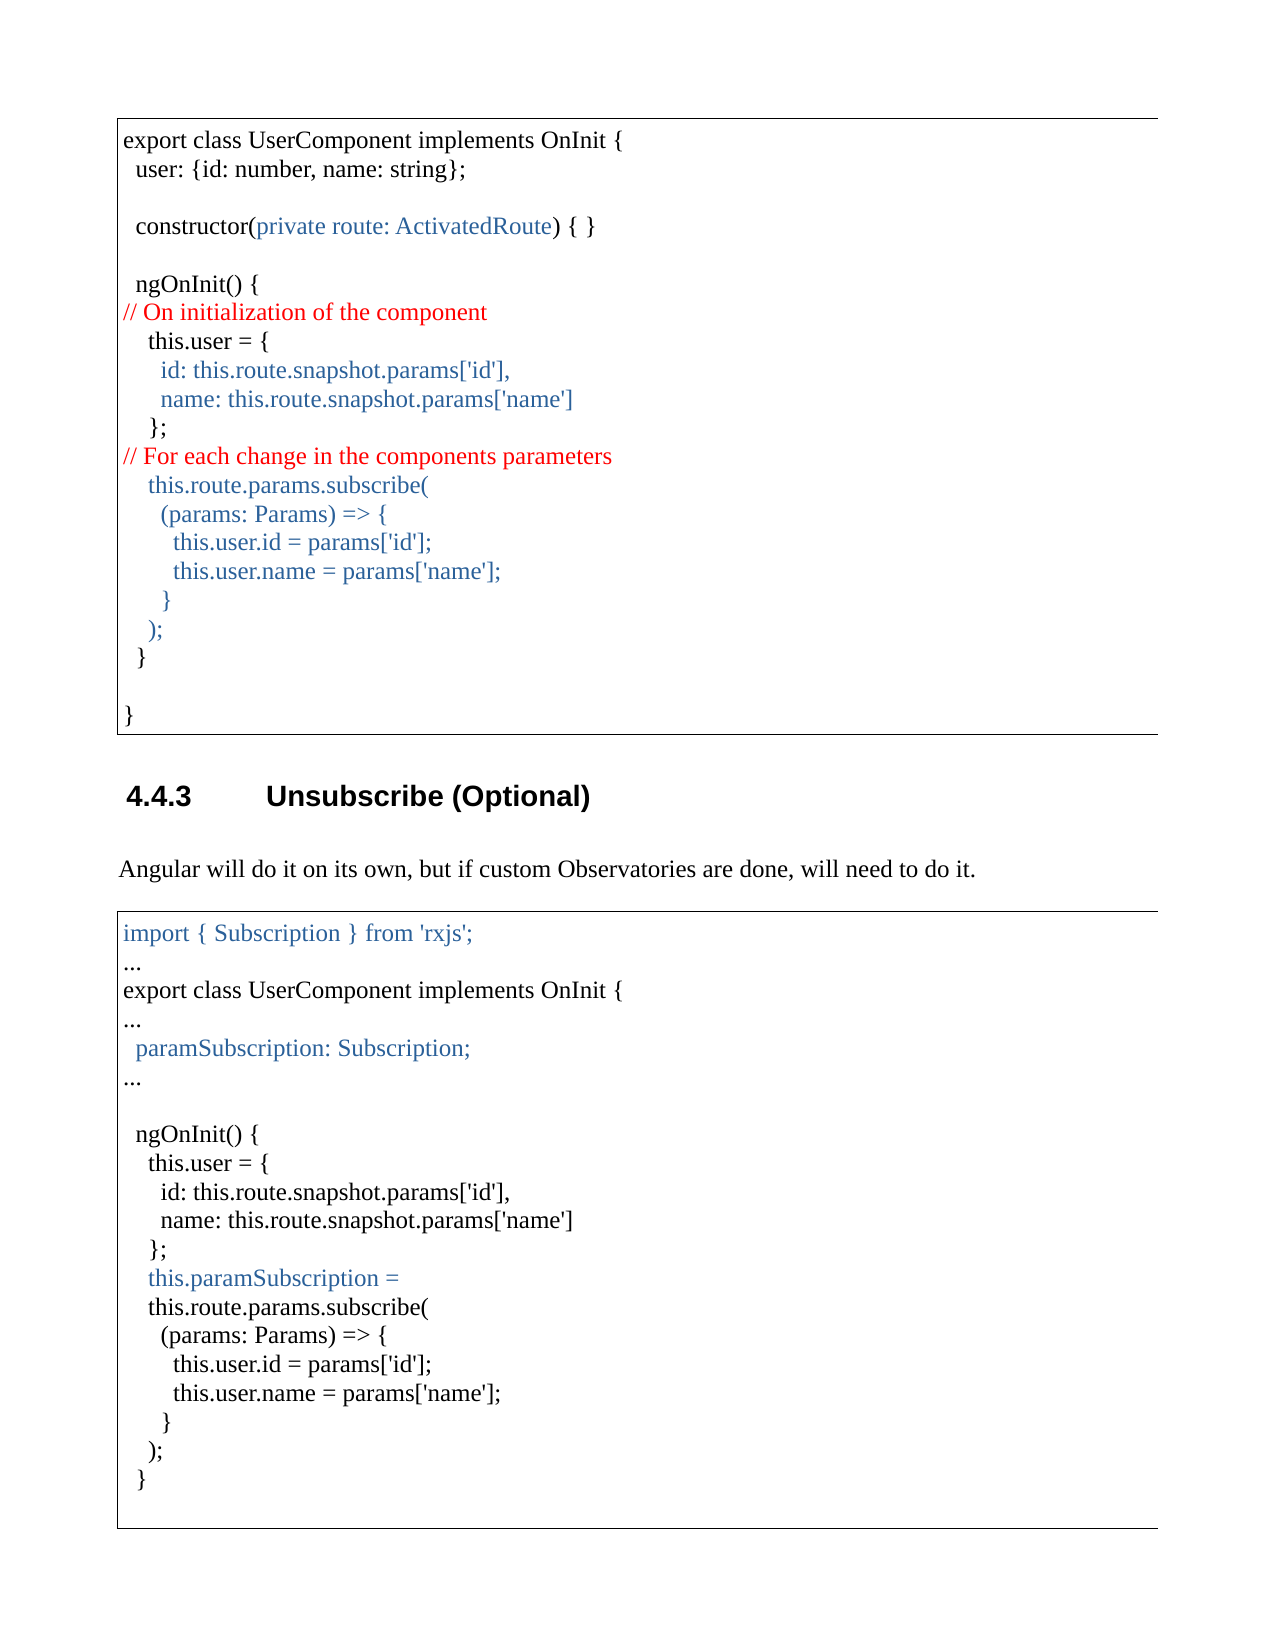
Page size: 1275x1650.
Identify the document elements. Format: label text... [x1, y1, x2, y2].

table_header export class UserComponent implements OnInit { user: {id: number, name: string}; constructor(private route: ActivatedRoute) { } ngOnInit() { // On initialization of the component this.user = { id: this.route.snapshot.params['id'], name: this.route.snapshot.params['name'] }; // For each change in the components parameters this.route.params.subscribe( (params: Params) => { this.user.id = params['id']; this.user.name = params['name']; } ); } } [118, 119, 1158, 734]
text Angular will do it on its own, but if custom Observatories are done, will need to do it. [118, 854, 1157, 882]
table_header import { Subscription } from 'rxjs'; ... export class UserComponent implements OnInit { ... paramSubscription: Subscription; ... ngOnInit() { this.user = { id: this.route.snapshot.params['id'], name: this.route.snapshot.params['name'] }; this.paramSubscription = this.route.params.subscribe( (params: Params) => { this.user.id = params['id']; this.user.name = params['name']; } ); } [118, 912, 1158, 1527]
subtitle Unsubscribe (Optional) [118, 779, 1157, 812]
